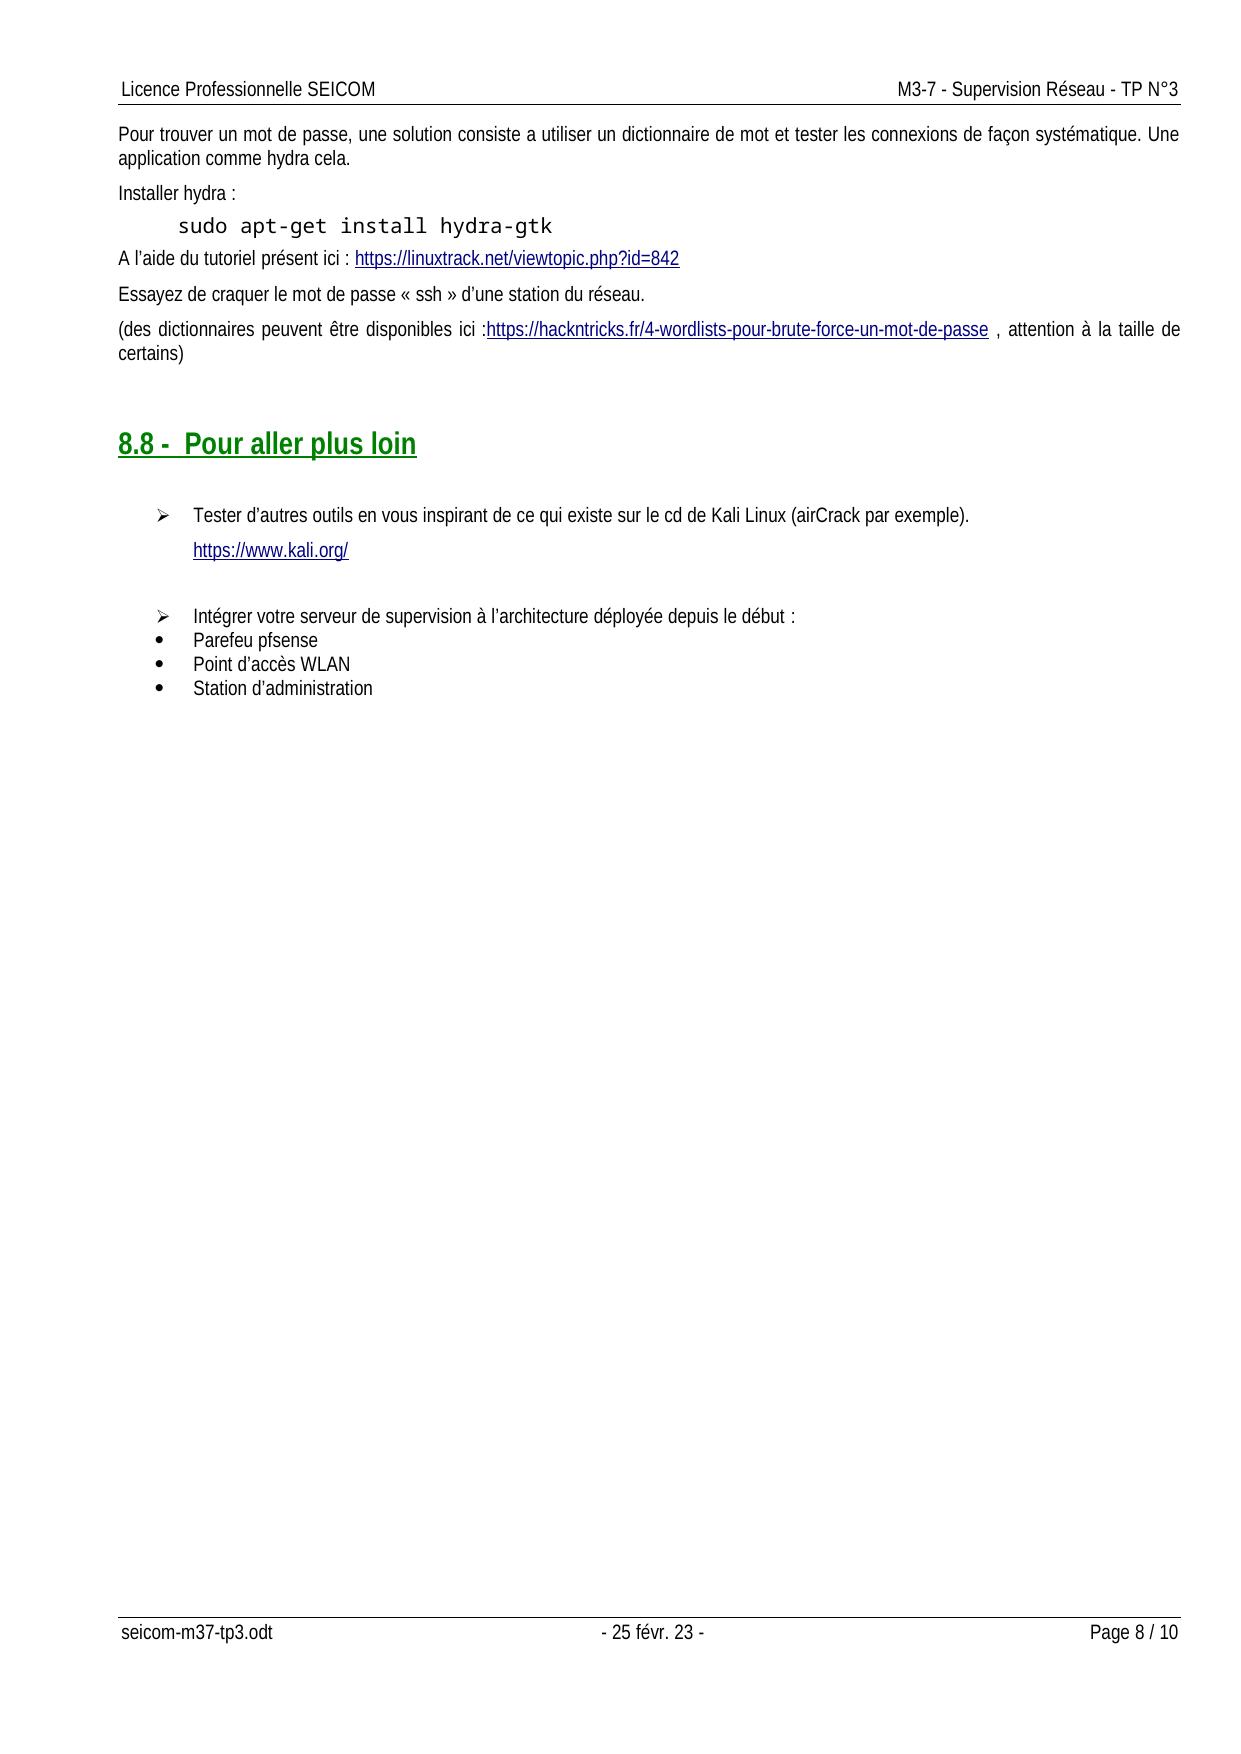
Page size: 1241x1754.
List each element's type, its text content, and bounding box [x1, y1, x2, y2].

list Intégrer votre serveur de supervision à l’architecture déployée depuis le début : [156, 604, 1181, 628]
text Installer hydra : [118, 181, 1181, 205]
text Pour trouver un mot de passe, une solution consiste a utiliser un dictionnaire de mot et tester les connexions de façon systématique. Une application comme hydra cela. [118, 121, 1181, 169]
list https://www.kali.org/ [156, 538, 1181, 562]
list Station d’administration [156, 676, 1181, 700]
list Tester d’autres outils en vous inspirant de ce qui existe sur le cd de Kali Linux (airCrack par exemple). [156, 502, 1181, 526]
list Point d’accès WLAN [156, 652, 1181, 676]
list Parefeu pfsense [156, 628, 1181, 652]
text Essayez de craquer le mot de passe « ssh » d’une station du réseau. [118, 281, 1181, 305]
text A l’aide du tutoriel présent ici : https://linuxtrack.net/viewtopic.php?id=842 [118, 246, 1181, 269]
text (des dictionnaires peuvent être disponibles ici :https://hackntricks.fr/4-wordlists-pour-brute-force-un-mot-de-passe , attention à la taille de certains) [118, 317, 1181, 365]
text sudo apt-get install hydra-gtk [118, 211, 1181, 240]
subtitle Pour aller plus loin [118, 425, 1181, 461]
